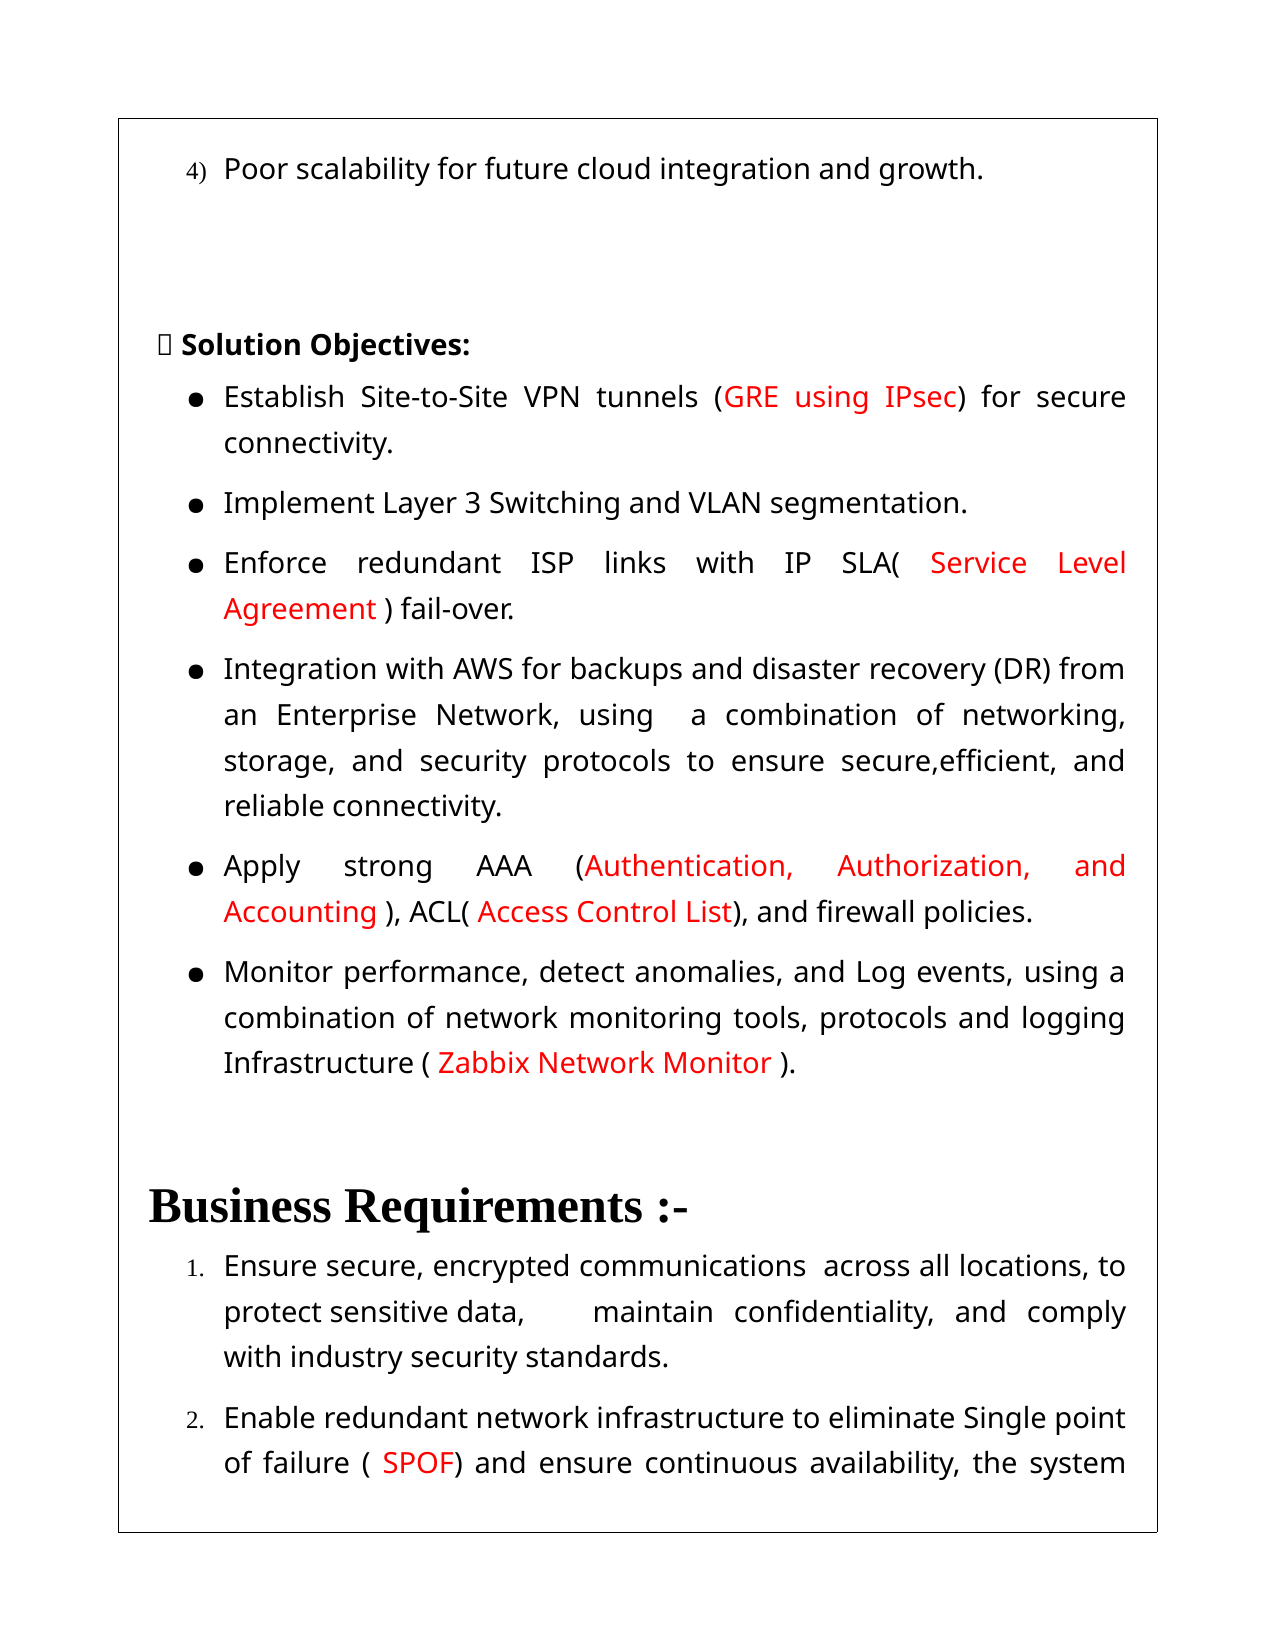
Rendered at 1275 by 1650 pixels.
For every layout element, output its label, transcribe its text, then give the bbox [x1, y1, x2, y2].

list Establish Site-to-Site VPN tunnels (GRE using IPsec) for secure connectivity. [186, 377, 1127, 462]
list Poor scalability for future cloud integration and growth. [186, 148, 1127, 188]
list Ensure secure, encrypted communications across all locations, to protect sensitive data, maintain confidentiality, and comply with industry security standards. [186, 1246, 1127, 1376]
subtitle ✅ Solution Objectives: [148, 324, 1127, 364]
list Apply strong AAA (Authentication, Authorization, and Accounting ), ACL( Access Control List), and firewall policies. [186, 846, 1127, 931]
list Enable redundant network infrastructure to eliminate Single point of failure ( SPOF) and ensure continuous availability, the system [186, 1397, 1127, 1482]
list Implement Layer 3 Switching and VLAN segmentation. [186, 482, 1127, 522]
list Enforce redundant ISP links with IP SLA( Service Level Agreement ) fail-over. [186, 543, 1127, 628]
subtitle Business Requirements :- [148, 1176, 1127, 1233]
list Integration with AWS for backups and disaster recovery (DR) from an Enterprise Network, using a combination of networking, storage, and security protocols to ensure secure,efficient, and reliable connectivity. [186, 648, 1127, 825]
list Monitor performance, detect anomalies, and Log events, using a combination of network monitoring tools, protocols and logging Infrastructure ( Zabbix Network Monitor ). [186, 951, 1127, 1082]
